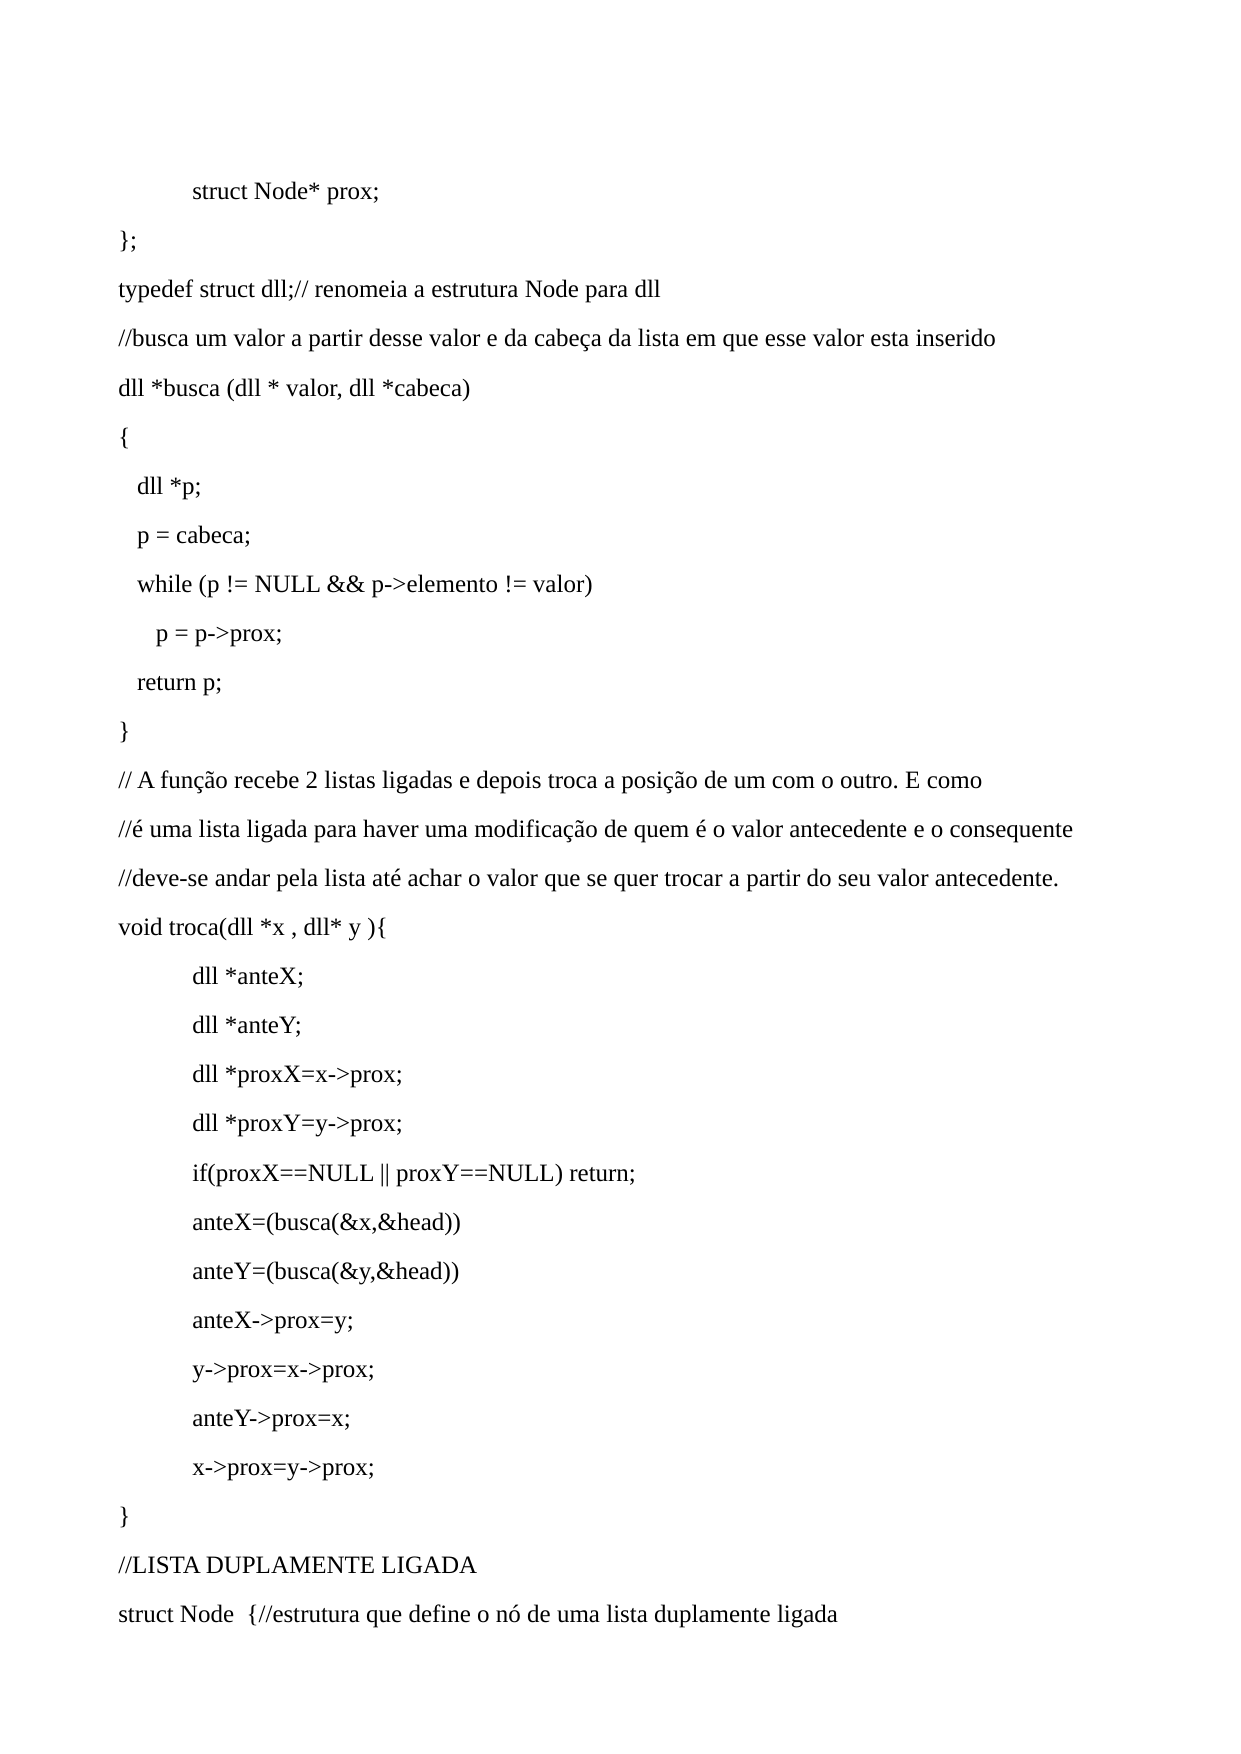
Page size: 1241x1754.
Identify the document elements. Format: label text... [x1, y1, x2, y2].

text }; [118, 225, 1122, 254]
text anteY=(busca(&y,&head)) [118, 1256, 1122, 1284]
text anteY->prox=x; [118, 1403, 1122, 1432]
text //é uma lista ligada para haver uma modificação de quem é o valor antecedente e o consequente [118, 814, 1122, 843]
text return p; [118, 667, 1122, 696]
text anteX=(busca(&x,&head)) [118, 1207, 1122, 1235]
text dll *proxX=x->prox; [118, 1059, 1122, 1088]
text x->prox=y->prox; [118, 1452, 1122, 1481]
text while (p != NULL && p->elemento != valor) [118, 569, 1122, 598]
text // A função recebe 2 listas ligadas e depois troca a posição de um com o outro. E como [118, 765, 1122, 794]
text dll *anteY; [118, 1010, 1122, 1039]
text anteX->prox=y; [118, 1305, 1122, 1333]
text //LISTA DUPLAMENTE LIGADA [118, 1550, 1122, 1579]
text p = p->prox; [118, 618, 1122, 647]
text dll *busca (dll * valor, dll *cabeca) [118, 373, 1122, 401]
text } [118, 1501, 1122, 1530]
text //busca um valor a partir desse valor e da cabeça da lista em que esse valor esta inserido [118, 323, 1122, 352]
text struct Node* prox; [118, 176, 1122, 205]
text typedef struct dll;// renomeia a estrutura Node para dll [118, 274, 1122, 303]
text p = cabeca; [118, 520, 1122, 548]
text struct Node {//estrutura que define o nó de uma lista duplamente ligada [118, 1599, 1122, 1628]
text dll *proxY=y->prox; [118, 1108, 1122, 1137]
text void troca(dll *x , dll* y ){ [118, 912, 1122, 941]
text } [118, 716, 1122, 745]
text if(proxX==NULL || proxY==NULL) return; [118, 1158, 1122, 1186]
text //deve-se andar pela lista até achar o valor que se quer trocar a partir do seu valor antecedente. [118, 863, 1122, 892]
text dll *anteX; [118, 961, 1122, 990]
text { [118, 422, 1122, 450]
text y->prox=x->prox; [118, 1354, 1122, 1383]
text dll *p; [118, 471, 1122, 499]
